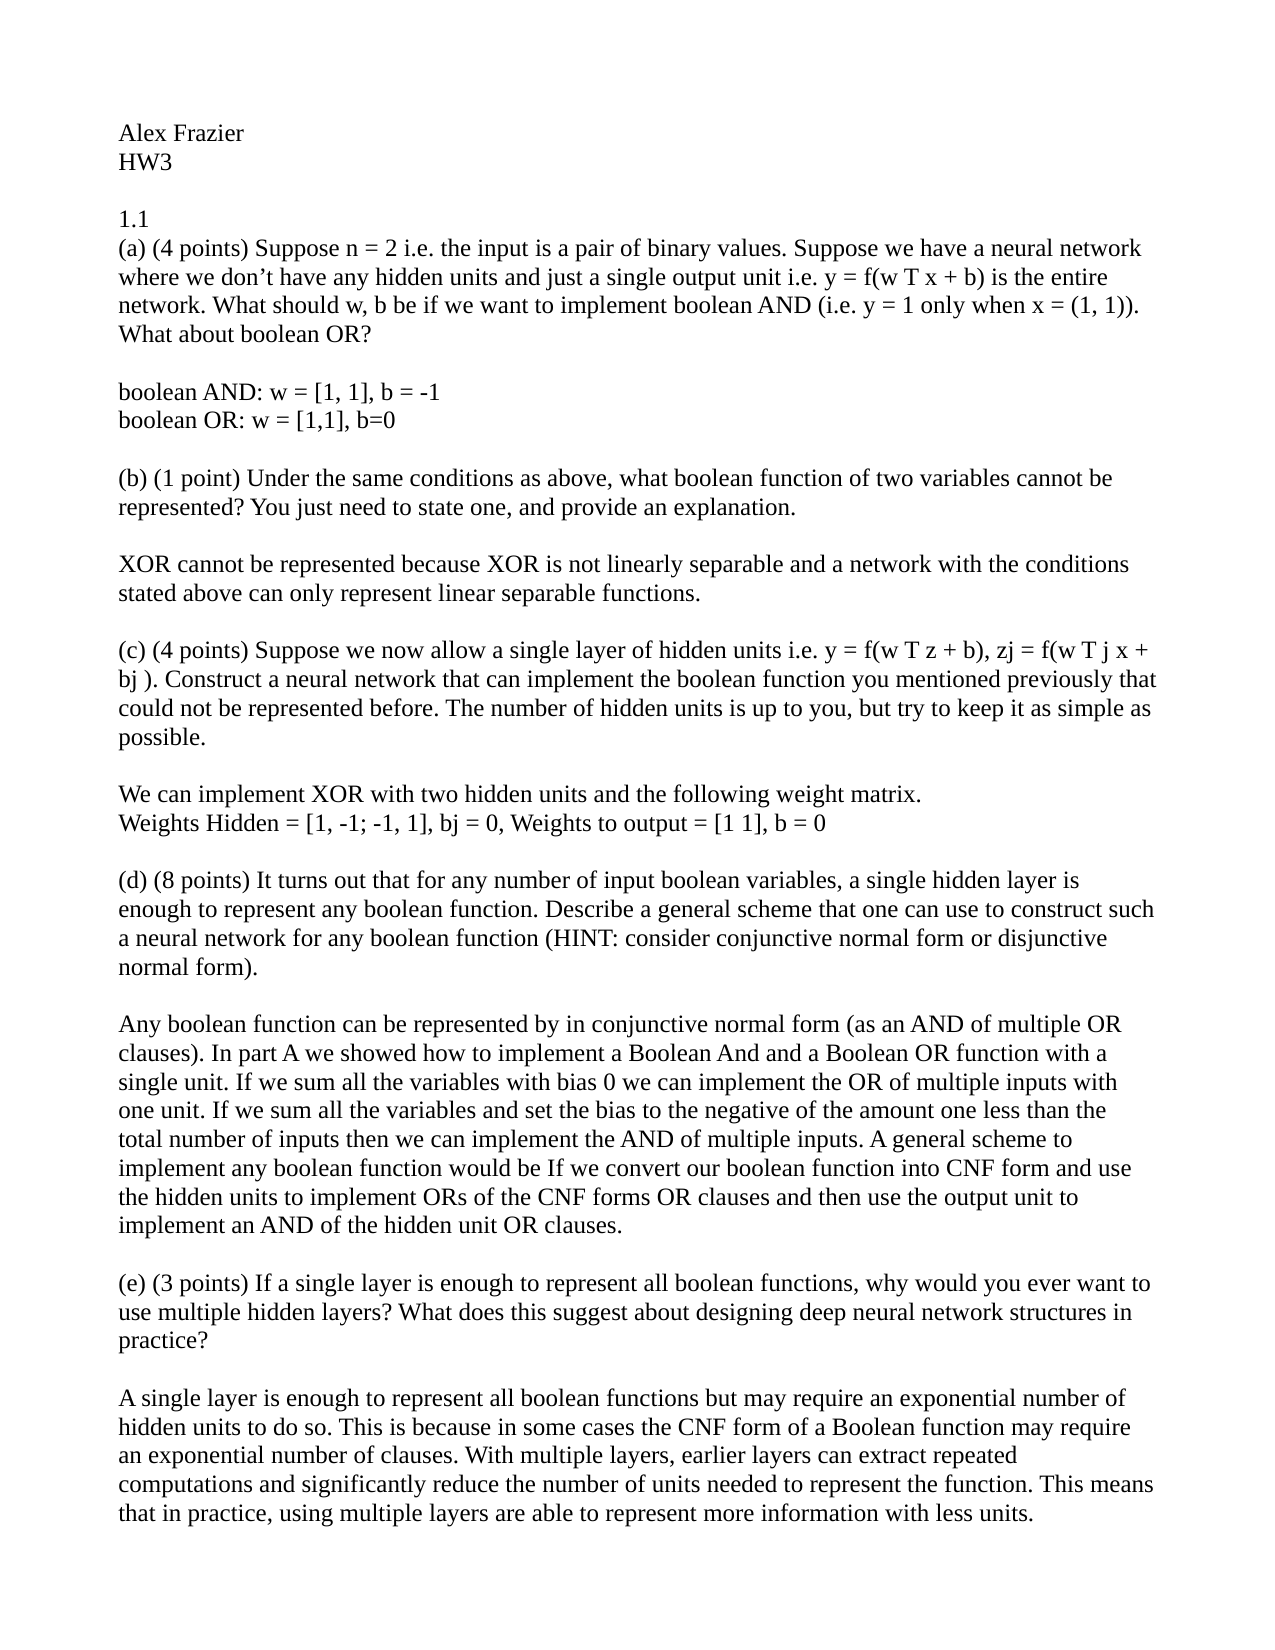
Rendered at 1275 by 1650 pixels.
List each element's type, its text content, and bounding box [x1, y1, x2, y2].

text boolean OR: w = [1,1], b=0 [118, 406, 1157, 434]
text (c) (4 points) Suppose we now allow a single layer of hidden units i.e. y = f(w T z + b), zj = f(w T j x + bj ). Construct a neural network that can implement the boolean function you mentioned previously that could not be represented before. The number of hidden units is up to you, but try to keep it as simple as possible. [118, 636, 1157, 751]
text HW3 [118, 147, 1157, 176]
text boolean AND: w = [1, 1], b = -1 [118, 377, 1157, 406]
text (b) (1 point) Under the same conditions as above, what boolean function of two variables cannot be represented? You just need to state one, and provide an explanation. [118, 463, 1157, 521]
text XOR cannot be represented because XOR is not linearly separable and a network with the conditions stated above can only represent linear separable functions. [118, 549, 1157, 607]
text Any boolean function can be represented by in conjunctive normal form (as an AND of multiple OR clauses). In part A we showed how to implement a Boolean And and a Boolean OR function with a single unit. If we sum all the variables with bias 0 we can implement the OR of multiple inputs with one unit. If we sum all the variables and set the bias to the negative of the amount one less than the total number of inputs then we can implement the AND of multiple inputs. A general scheme to implement any boolean function would be If we convert our boolean function into CNF form and use the hidden units to implement ORs of the CNF forms OR clauses and then use the output unit to implement an AND of the hidden unit OR clauses. [118, 1009, 1157, 1239]
text We can implement XOR with two hidden units and the following weight matrix. [118, 779, 1157, 808]
text (a) (4 points) Suppose n = 2 i.e. the input is a pair of binary values. Suppose we have a neural network where we don’t have any hidden units and just a single output unit i.e. y = f(w T x + b) is the entire network. What should w, b be if we want to implement boolean AND (i.e. y = 1 only when x = (1, 1)). What about boolean OR? [118, 233, 1157, 348]
text Alex Frazier [118, 118, 1157, 147]
text (d) (8 points) It turns out that for any number of input boolean variables, a single hidden layer is enough to represent any boolean function. Describe a general scheme that one can use to construct such a neural network for any boolean function (HINT: consider conjunctive normal form or disjunctive normal form). [118, 866, 1157, 981]
text (e) (3 points) If a single layer is enough to represent all boolean functions, why would you ever want to use multiple hidden layers? What does this suggest about designing deep neural network structures in practice? [118, 1268, 1157, 1354]
text Weights Hidden = [1, -1; -1, 1], bj = 0, Weights to output = [1 1], b = 0 [118, 808, 1157, 837]
text 1.1 [118, 204, 1157, 233]
text A single layer is enough to represent all boolean functions but may require an exponential number of hidden units to do so. This is because in some cases the CNF form of a Boolean function may require an exponential number of clauses. With multiple layers, earlier layers can extract repeated computations and significantly reduce the number of units needed to represent the function. This means that in practice, using multiple layers are able to represent more information with less units. [118, 1383, 1157, 1527]
